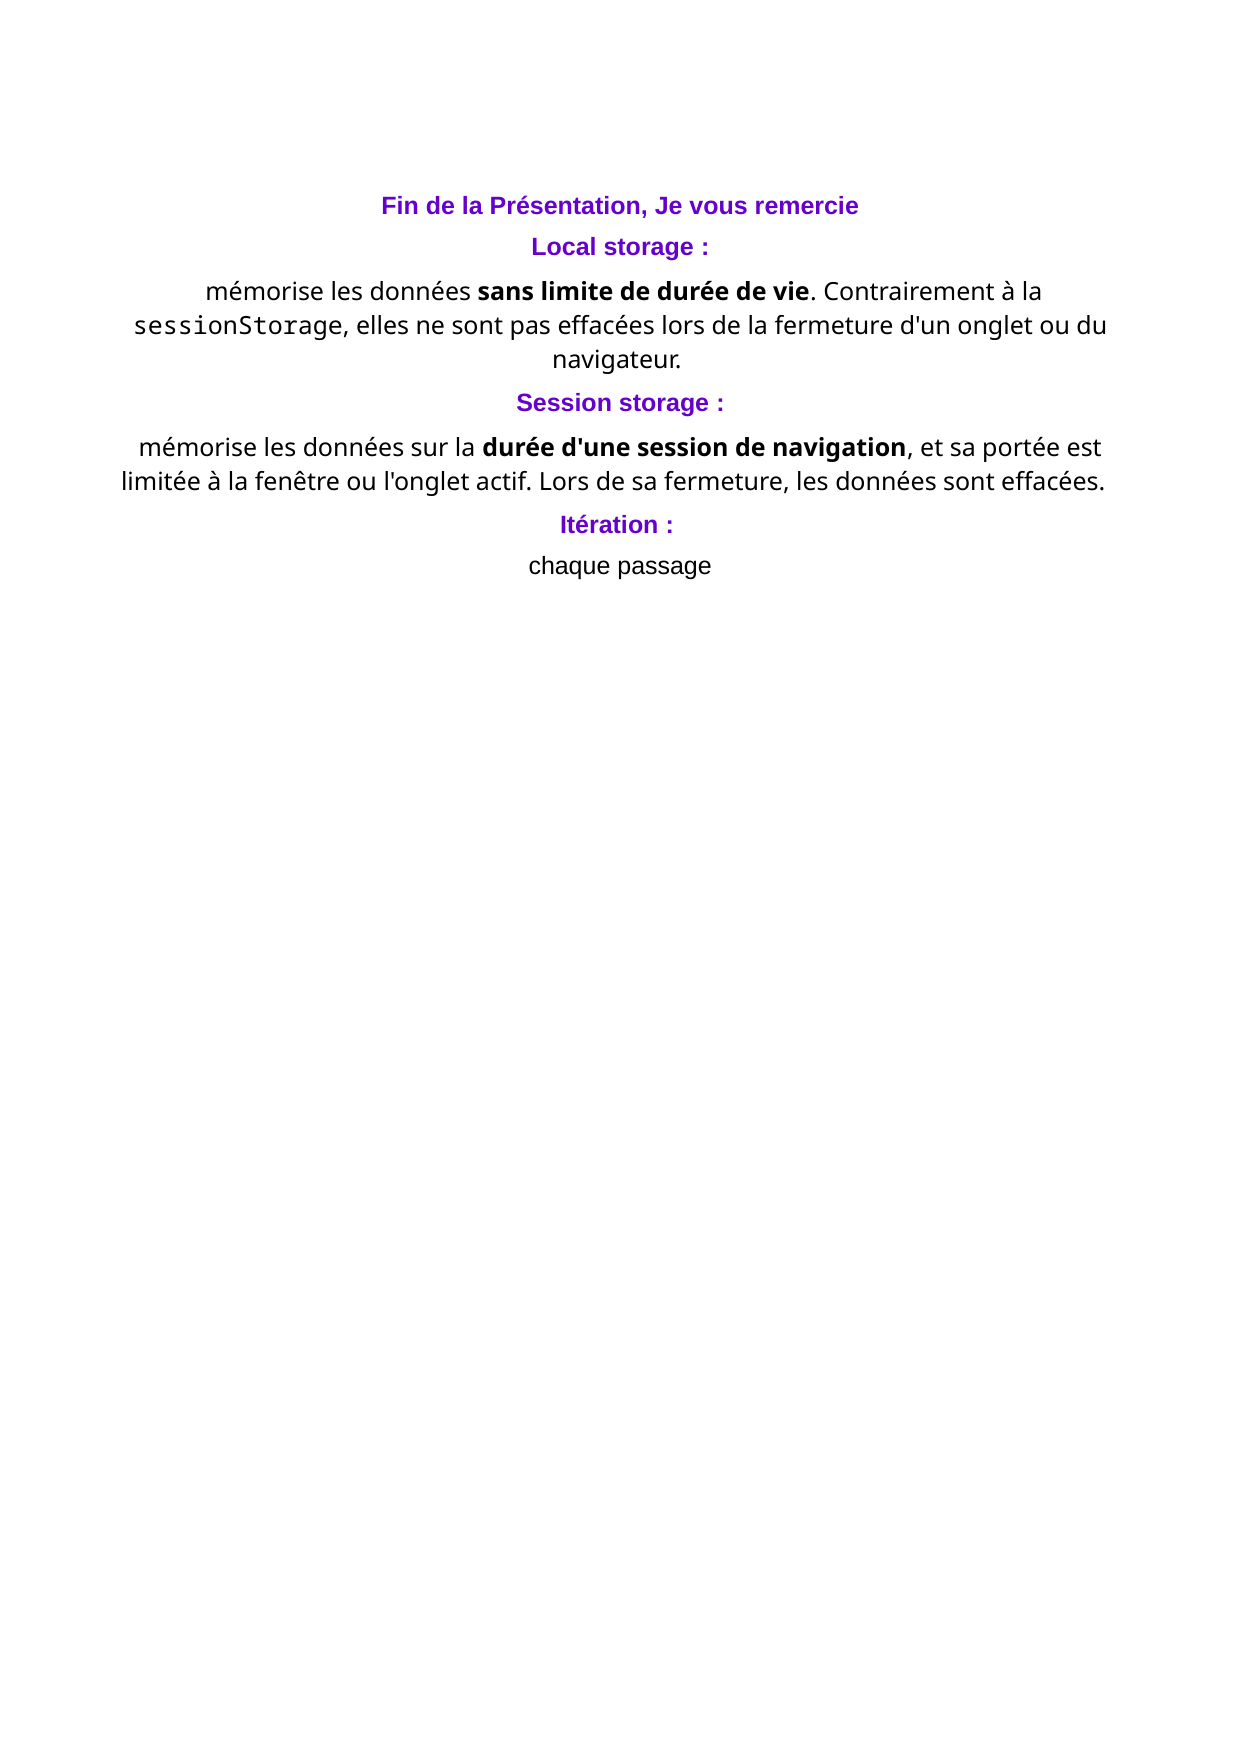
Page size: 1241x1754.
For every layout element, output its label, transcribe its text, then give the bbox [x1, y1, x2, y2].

text mémorise les données sur la durée d'une session de navigation, et sa portée est limitée à la fenêtre ou l'onglet actif. Lors de sa fermeture, les données sont effacées. [118, 429, 1122, 498]
text mémorise les données sans limite de durée de vie. Contrairement à la sessionStorage, elles ne sont pas effacées lors de la fermeture d'un onglet ou du navigateur. [118, 273, 1122, 376]
text Itération : [118, 510, 1122, 539]
text Session storage : [118, 388, 1122, 417]
text chaque passage [118, 551, 1122, 580]
text Fin de la Présentation, Je vous remercie [118, 191, 1122, 220]
text Local storage : [118, 232, 1122, 261]
